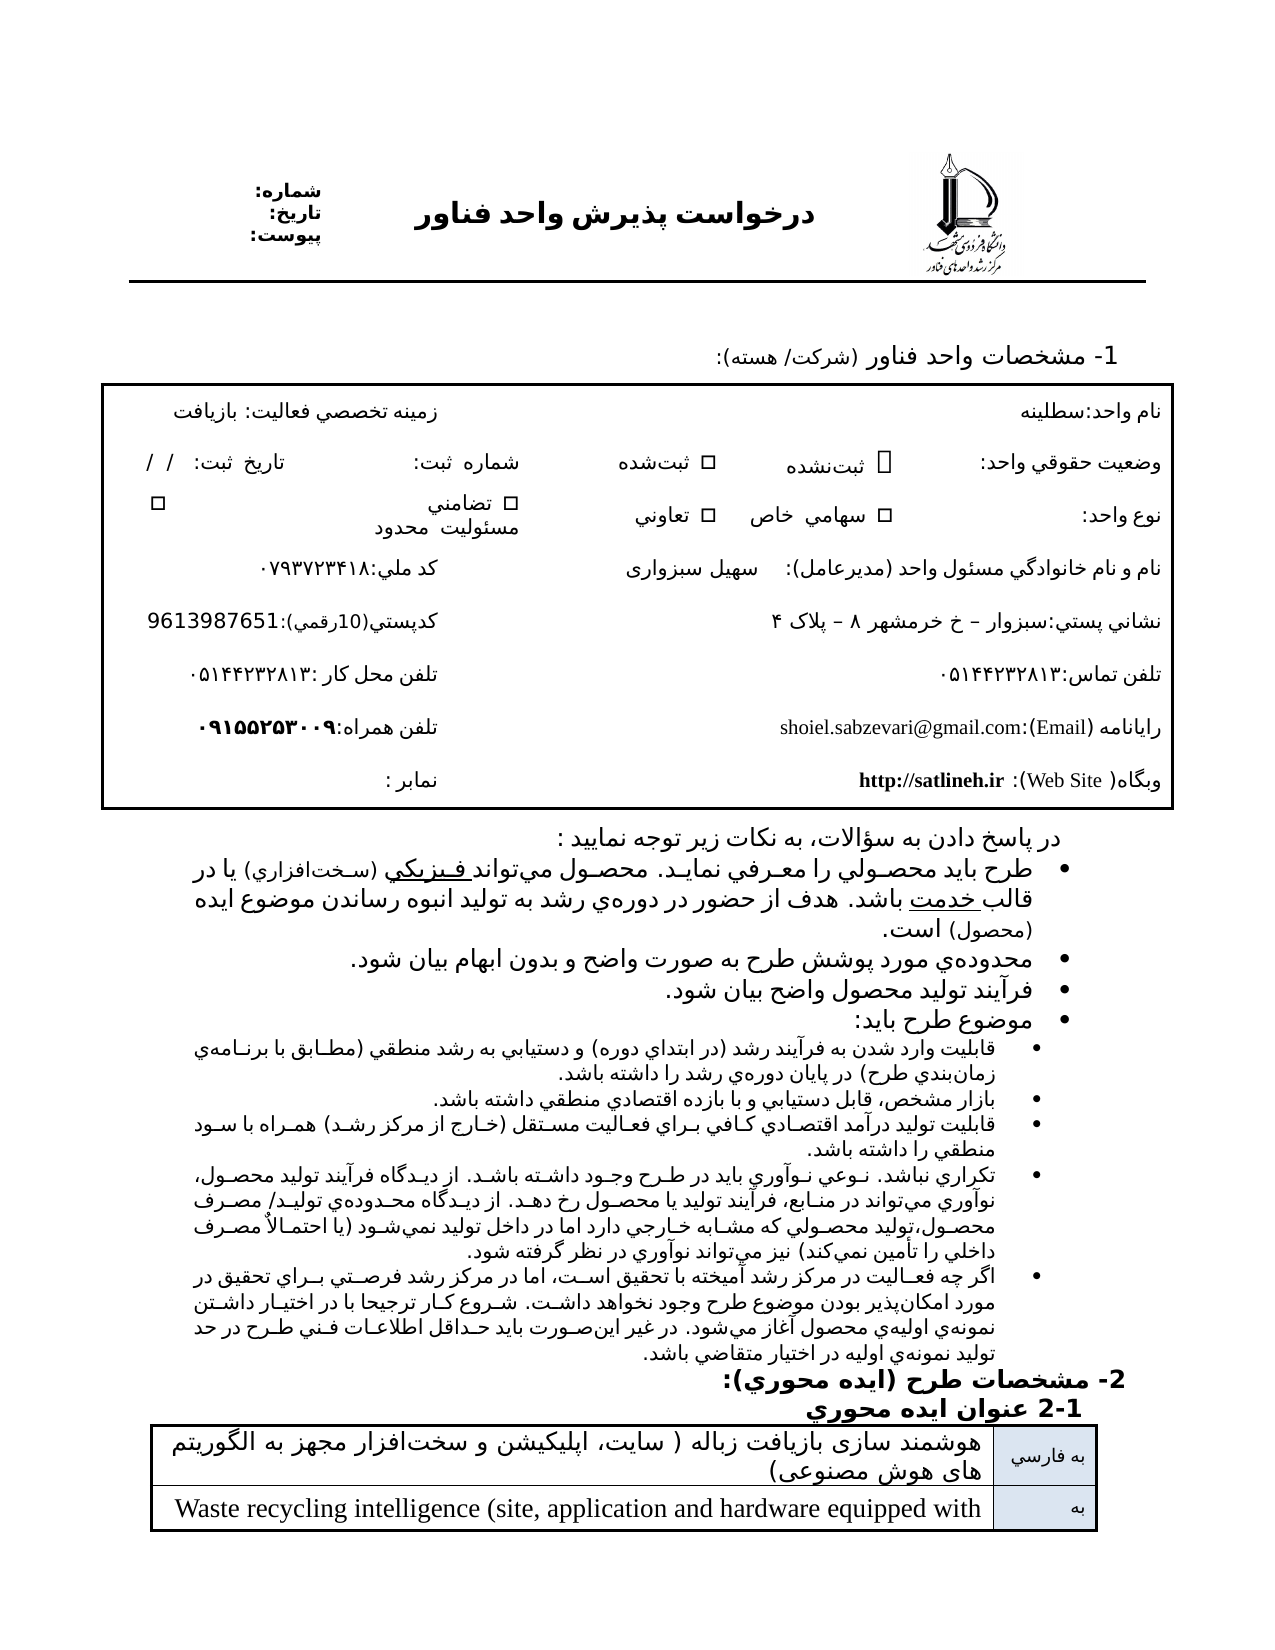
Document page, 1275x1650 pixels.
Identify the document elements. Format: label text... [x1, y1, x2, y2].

table_cell  ثبت‌نشده [728, 436, 905, 488]
table_cell رايانامه (Email):shoiel.sabzevari@gmail.com [449, 701, 1171, 754]
list طرح بايد محصولي را معرفي نمايد. محصول مي‌تواند فيزيکي (سخت‌افزاري) يا در قالب خدمت باشد. هدف از حضور در دوره‌ي رشد به توليد انبوه رساندن موضوع ايده (محصول) است. [193, 853, 1071, 943]
list قابليت وارد شدن به فرآيند رشد (در ابتداي دوره) و دستيابي به رشد منطقي (مطابق با برنامه‌ي زمان‌بندي طرح) در پايان دوره‌ي رشد را داشته باشد. [193, 1035, 1033, 1086]
list اگر چه فعاليت در مرکز رشد آميخته با تحقيق است، اما در مرکز رشد فرصتي براي تحقيق در مورد امکان‌پذير بودن موضوع طرح وجود نخواهد داشت. شروع کار ترجيحا با در اختيار داشتن نمونه‌ي اوليه‌ي محصول آغاز مي‌شود. در غير اين‌صورت بايد حداقل اطلاعات فني طرح در حد توليد نمونه‌ي اوليه در اختيار متقاضي باشد. [193, 1264, 1033, 1365]
list 1- مشخصات واحد فناور (شرکت/ هسته): [118, 341, 1119, 370]
list 2- مشخصات طرح (ايده محوري): 2-1 عنوان ايده محوري [118, 1365, 1126, 1424]
table_cell شماره ثبت: تاريخ ثبت: / / [104, 436, 531, 488]
list موضوع طرح بايد: [193, 1004, 1071, 1035]
picture [908, 152, 1025, 277]
table_cell به [994, 1486, 1095, 1529]
table_cell تلفن همراه:۰۹۱۵۵۲۵۳۰۰۹ [104, 701, 449, 754]
list محدوده‌ي مورد پوشش طرح به صورت واضح و بدون ابهام بيان شود. [193, 943, 1071, 974]
table_cell تلفن محل کار :۰۵۱۴۴۲۳۲۸۱۳ [104, 648, 449, 701]
table_header نام واحد:سطلینه [449, 386, 1171, 436]
table_header هوشمند سازی بازیافت زباله ( سایت، اپلیکیشن و سخت‌افزار مجهز به الگوریتم های هوش مصنوعی) [153, 1427, 993, 1485]
table_cell  سهامي خاص [728, 488, 905, 541]
table_cell نوع واحد: [905, 488, 1171, 541]
list فرآيند توليد محصول واضح بيان شود. [193, 974, 1071, 1004]
table_cell وبگاه( Web Site): http://satlineh.ir [449, 754, 1171, 807]
list بازار مشخص، قابل دستيابي و با بازده اقتصادي منطقي داشته باشد. [193, 1086, 1033, 1111]
table_cell  ثبت‌شده [531, 436, 728, 488]
list در پاسخ دادن به سؤالات، به نکات زير توجه نماييد : [193, 823, 1061, 853]
table_cell تلفن تماس:۰۵۱۴۴۲۳۲۸۱۳ [449, 648, 1171, 701]
list تکراري نباشد. نوعي نوآوري بايد در طرح وجود داشته باشد. از ديدگاه فرآيند توليد محصول، نوآوري مي‌تواند در منابع، فرآيند توليد يا محصول رخ دهد. از ديدگاه محدوده‌ي توليد/ مصرف محصول،توليد محصولي که مشابه خارجي دارد اما در داخل توليد نمي‌شود (يا احتمالاٌ مصرف داخلي را تأمين نمي‌کند) نيز مي‌تواند نوآوري در نظر گرفته شود. [193, 1162, 1033, 1264]
list قابليت توليد درآمد اقتصادي کافي براي فعاليت مستقل (خارج از مرکز رشد) همراه با سود منطقي را داشته باشد. [193, 1111, 1033, 1162]
table_cell كد ملي:۰۷۹۳۷۲۳۴۱۸ [104, 541, 449, 594]
table_cell وضعيت حقوقي واحد: [905, 436, 1171, 488]
table_cell كدپستي(10رقمي):9613987651 [104, 595, 449, 648]
table_cell نمابر : [104, 754, 449, 807]
table_cell  تعاوني [531, 488, 728, 541]
table_cell  تضامني  مسئوليت محدود [104, 488, 531, 541]
table_header به فارسي [994, 1427, 1095, 1485]
table_cell نشاني پستي:سبزوار – خ خرمشهر ۸ – پلاک ۴ [449, 595, 1171, 648]
table_cell Waste recycling intelligence (site, application and hardware equipped with [153, 1486, 993, 1529]
table_header زمينه تخصصي فعاليت: بازیافت [104, 386, 449, 436]
table_cell نام و نام خانوادگي مسئول واحد (مديرعامل): سهیل سبزواری [449, 541, 1171, 594]
